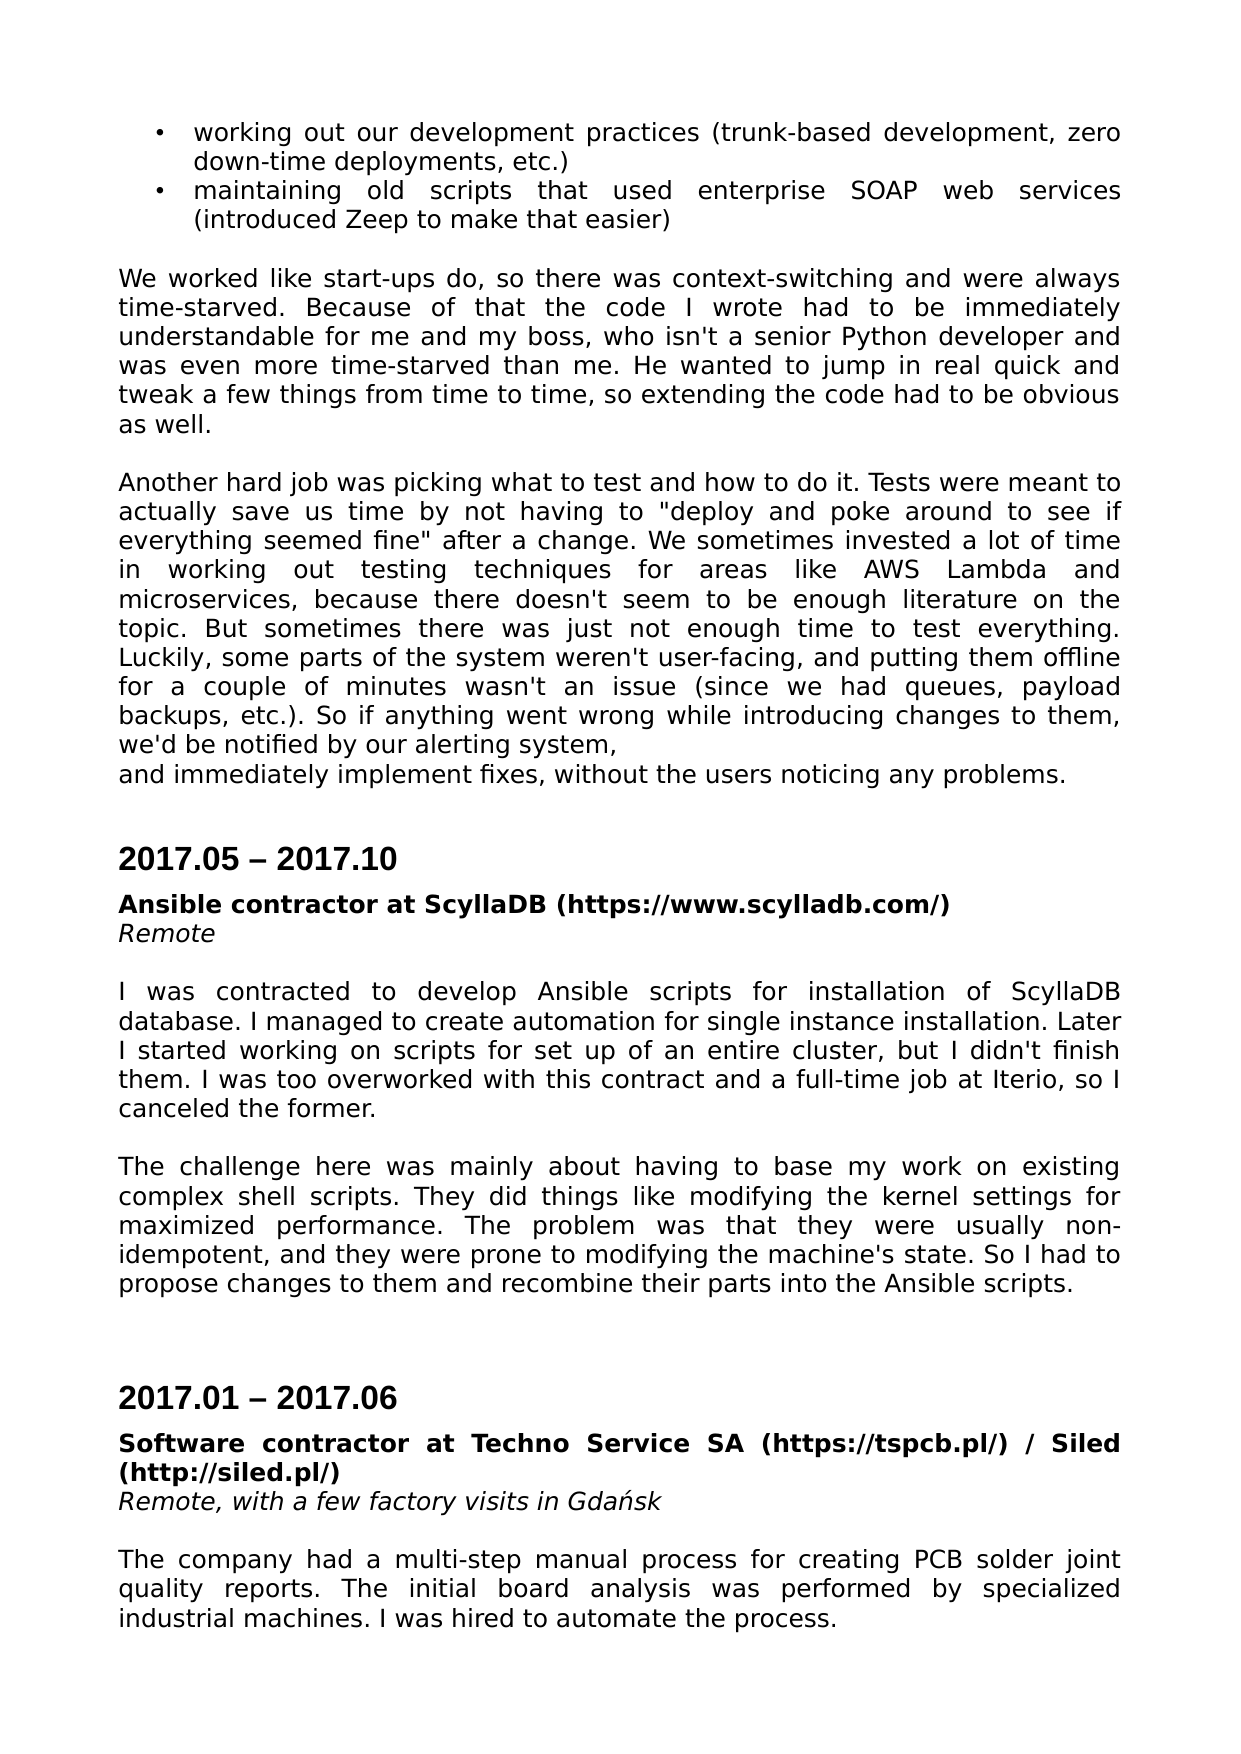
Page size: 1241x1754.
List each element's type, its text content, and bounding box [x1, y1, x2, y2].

text Ansible contractor at ScyllaDB (https://www.scylladb.com/) [118, 890, 1122, 919]
subtitle 2017.05 – 2017.10 [118, 839, 1122, 878]
text The challenge here was mainly about having to base my work on existing complex shell scripts. They did things like modifying the kernel settings for maximized performance. The problem was that they were usually non-idempotent, and they were prone to modifying the machine's state. So I had to propose changes to them and recombine their parts into the Ansible scripts. [118, 1153, 1122, 1298]
list working out our development practices (trunk-based development, zero down-time deployments, etc.) [156, 118, 1122, 176]
text Remote [118, 919, 1122, 948]
list maintaining old scripts that used enterprise SOAP web services (introduced Zeep to make that easier) [156, 176, 1122, 235]
text Another hard job was picking what to test and how to do it. Tests were meant to actually save us time by not having to "deploy and poke around to see if everything seemed fine" after a change. We sometimes invested a lot of time in working out testing techniques for areas like AWS Lambda and microservices, because there doesn't seem to be enough literature on the topic. But sometimes there was just not enough time to test everything. Luckily, some parts of the system weren't user-facing, and putting them offline for a couple of minutes wasn't an issue (since we had queues, payload backups, etc.). So if anything went wrong while introducing changes to them, we'd be notified by our alerting system, [118, 468, 1122, 760]
text Software contractor at Techno Service SA (https://tspcb.pl/) / Siled (http://siled.pl/) [118, 1429, 1122, 1487]
text I was contracted to develop Ansible scripts for installation of ScyllaDB database. I managed to create automation for single instance installation. Later I started working on scripts for set up of an entire cluster, but I didn't finish them. I was too overworked with this contract and a full-time job at Iterio, so I canceled the former. [118, 978, 1122, 1123]
text We worked like start-ups do, so there was context-switching and were always time-starved. Because of that the code I wrote had to be immediately understandable for me and my boss, who isn't a senior Python developer and was even more time-starved than me. He wanted to jump in real quick and tweak a few things from time to time, so extending the code had to be obvious as well. [118, 264, 1122, 439]
text Remote, with a few factory visits in Gdańsk [118, 1487, 1122, 1516]
text and immediately implement fixes, without the users noticing any problems. [118, 760, 1122, 789]
text The company had a multi-step manual process for creating PCB solder joint quality reports. The initial board analysis was performed by specialized industrial machines. I was hired to automate the process. [118, 1545, 1122, 1633]
subtitle 2017.01 – 2017.06 [118, 1378, 1122, 1416]
